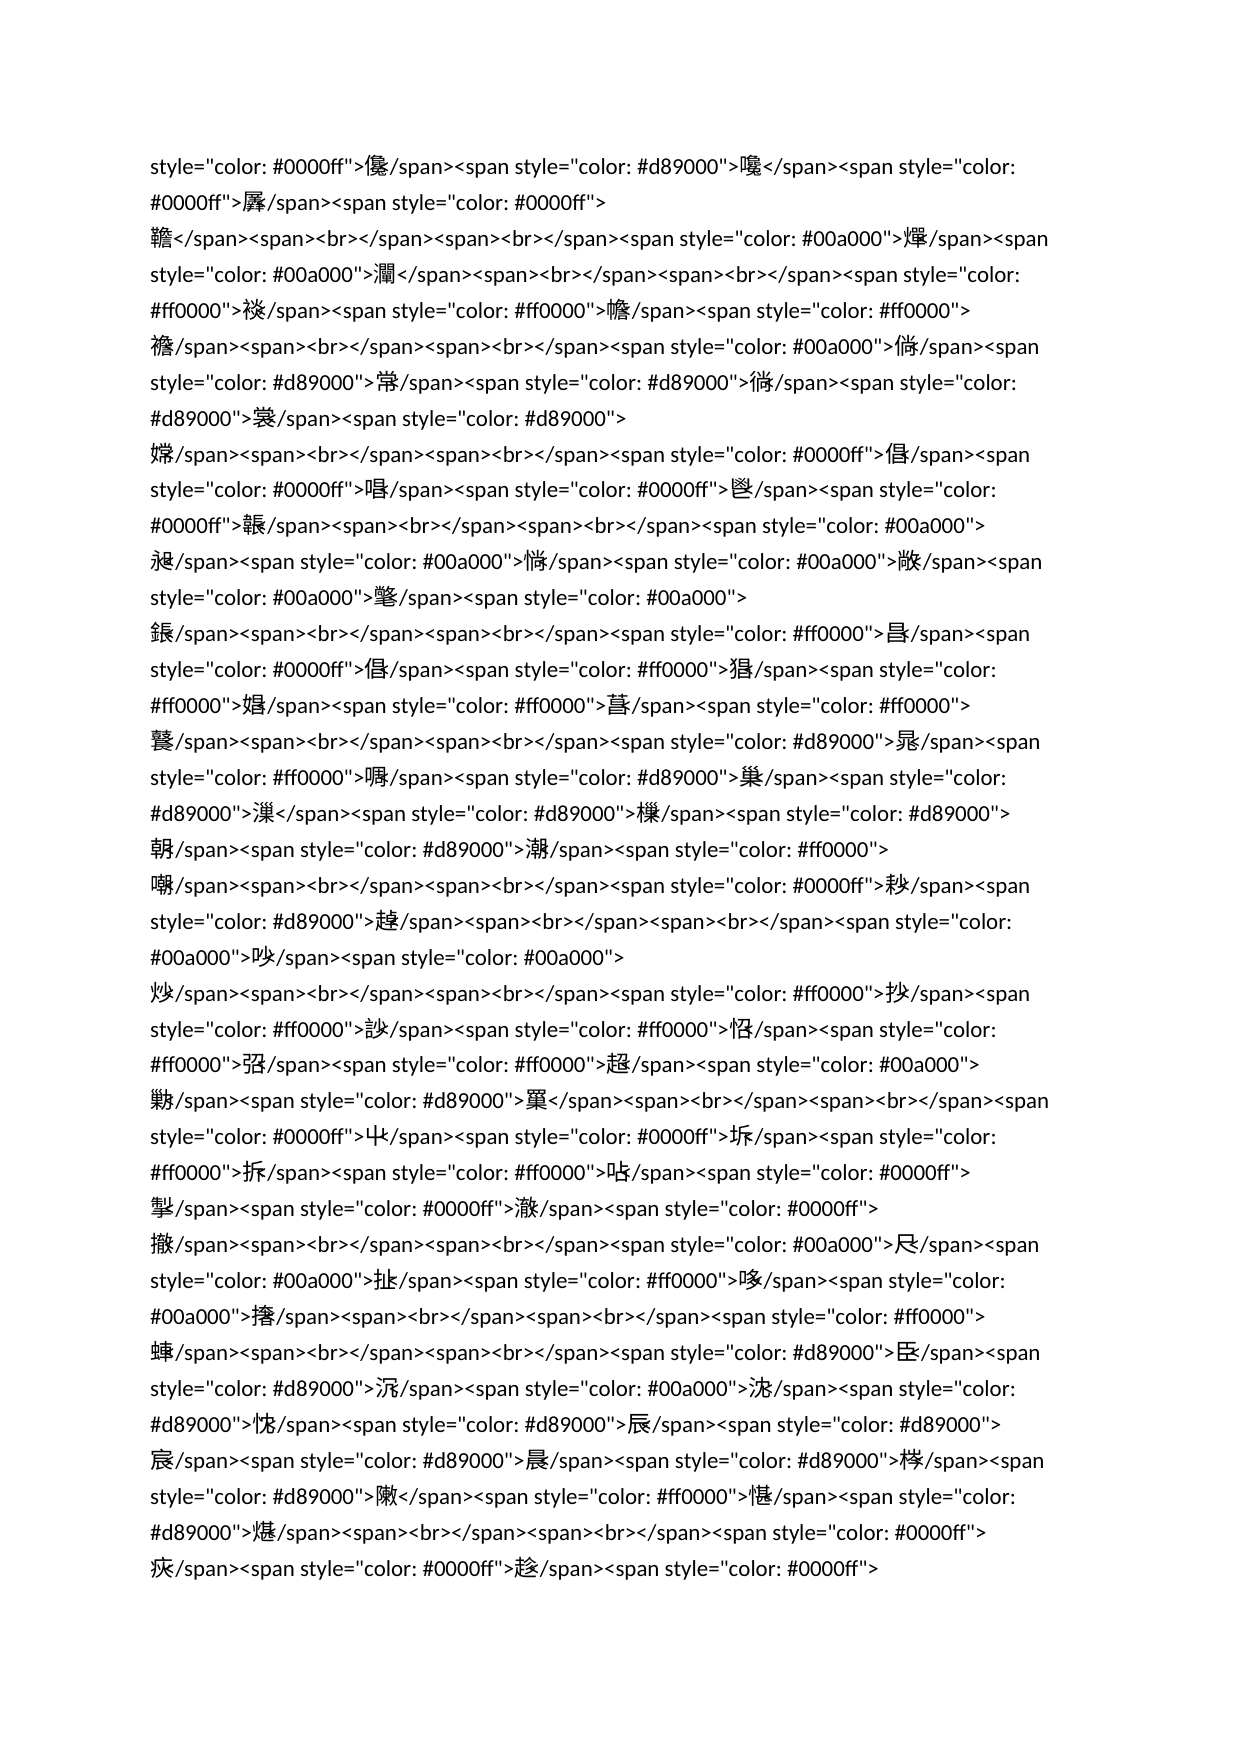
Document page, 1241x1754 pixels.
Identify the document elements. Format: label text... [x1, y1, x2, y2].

text style="color: #0000ff">儳</span><span style="color: #d89000">嚵</span><span style="color: #0000ff">羼</span><span style="color: #0000ff">韂</span><span><br></span><span><br></span><span style="color: #00a000">燀</span><span style="color: #00a000">灛</span><span><br></span><span><br></span><span style="color: #ff0000">裧</span><span style="color: #ff0000">幨</span><span style="color: #ff0000">襜</span><span><br></span><span><br></span><span style="color: #00a000">倘</span><span style="color: #d89000">常</span><span style="color: #d89000">徜</span><span style="color: #d89000">裳</span><span style="color: #d89000">嫦</span><span><br></span><span><br></span><span style="color: #0000ff">倡</span><span style="color: #0000ff">唱</span><span style="color: #0000ff">鬯</span><span style="color: #0000ff">韔</span><span><br></span><span><br></span><span style="color: #00a000">昶</span><span style="color: #00a000">惝</span><span style="color: #00a000">敞</span><span style="color: #00a000">氅</span><span style="color: #00a000">鋹</span><span><br></span><span><br></span><span style="color: #ff0000">昌</span><span style="color: #0000ff">倡</span><span style="color: #ff0000">猖</span><span style="color: #ff0000">娼</span><span style="color: #ff0000">菖</span><span style="color: #ff0000">鼚</span><span><br></span><span><br></span><span style="color: #d89000">晁</span><span style="color: #ff0000">啁</span><span style="color: #d89000">巢</span><span style="color: #d89000">漅</span><span style="color: #d89000">樔</span><span style="color: #d89000">朝</span><span style="color: #d89000">潮</span><span style="color: #ff0000">嘲</span><span><br></span><span><br></span><span style="color: #0000ff">耖</span><span style="color: #d89000">趠</span><span><br></span><span><br></span><span style="color: #00a000">吵</span><span style="color: #00a000">炒</span><span><br></span><span><br></span><span style="color: #ff0000">抄</span><span style="color: #ff0000">訬</span><span style="color: #ff0000">怊</span><span style="color: #ff0000">弨</span><span style="color: #ff0000">超</span><span style="color: #00a000">勦</span><span style="color: #d89000">罺</span><span><br></span><span><br></span><span style="color: #0000ff">屮</span><span style="color: #0000ff">坼</span><span style="color: #ff0000">拆</span><span style="color: #ff0000">呫</span><span style="color: #0000ff">掣</span><span style="color: #0000ff">澈</span><span style="color: #0000ff">撤</span><span><br></span><span><br></span><span style="color: #00a000">尺</span><span style="color: #00a000">扯</span><span style="color: #ff0000">哆</span><span style="color: #00a000">撦</span><span><br></span><span><br></span><span style="color: #ff0000">蛼</span><span><br></span><span><br></span><span style="color: #d89000">臣</span><span style="color: #d89000">沉</span><span style="color: #00a000">沈</span><span style="color: #d89000">忱</span><span style="color: #d89000">辰</span><span style="color: #d89000">宸</span><span style="color: #d89000">晨</span><span style="color: #d89000">梣</span><span style="color: #d89000">敶</span><span style="color: #ff0000">愖</span><span style="color: #d89000">煁</span><span><br></span><span><br></span><span style="color: #0000ff">疢</span><span style="color: #0000ff">趁</span><span style="color: #0000ff"> [150, 150, 1090, 1583]
